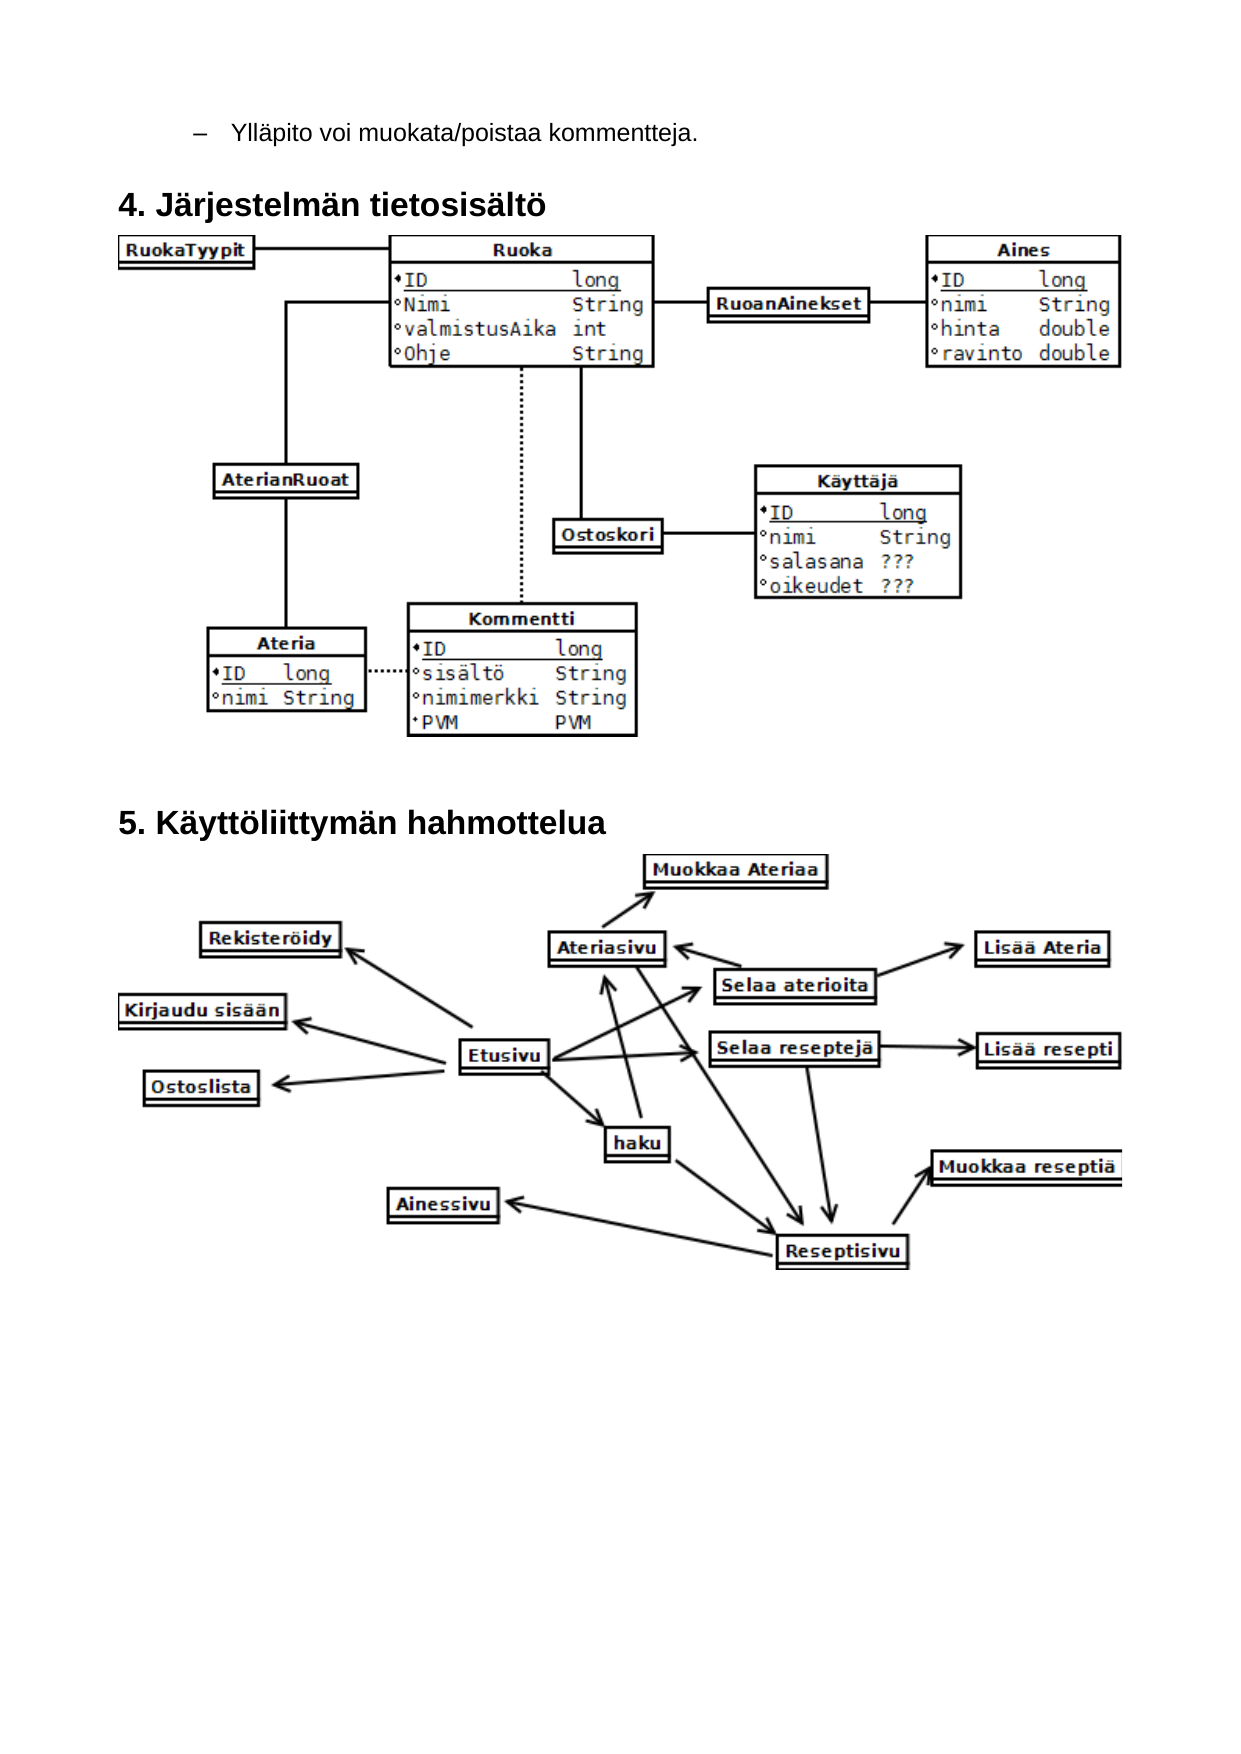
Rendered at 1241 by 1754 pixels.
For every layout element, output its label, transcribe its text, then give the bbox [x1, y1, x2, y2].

subtitle 5. Käyttöliittymän hahmottelua [118, 803, 1122, 842]
subtitle 4. Järjestelmän tietosisältö [118, 184, 1122, 223]
picture [118, 854, 1123, 1270]
picture [118, 235, 1123, 737]
list Ylläpito voi muokata/poistaa kommentteja. [193, 118, 1122, 147]
